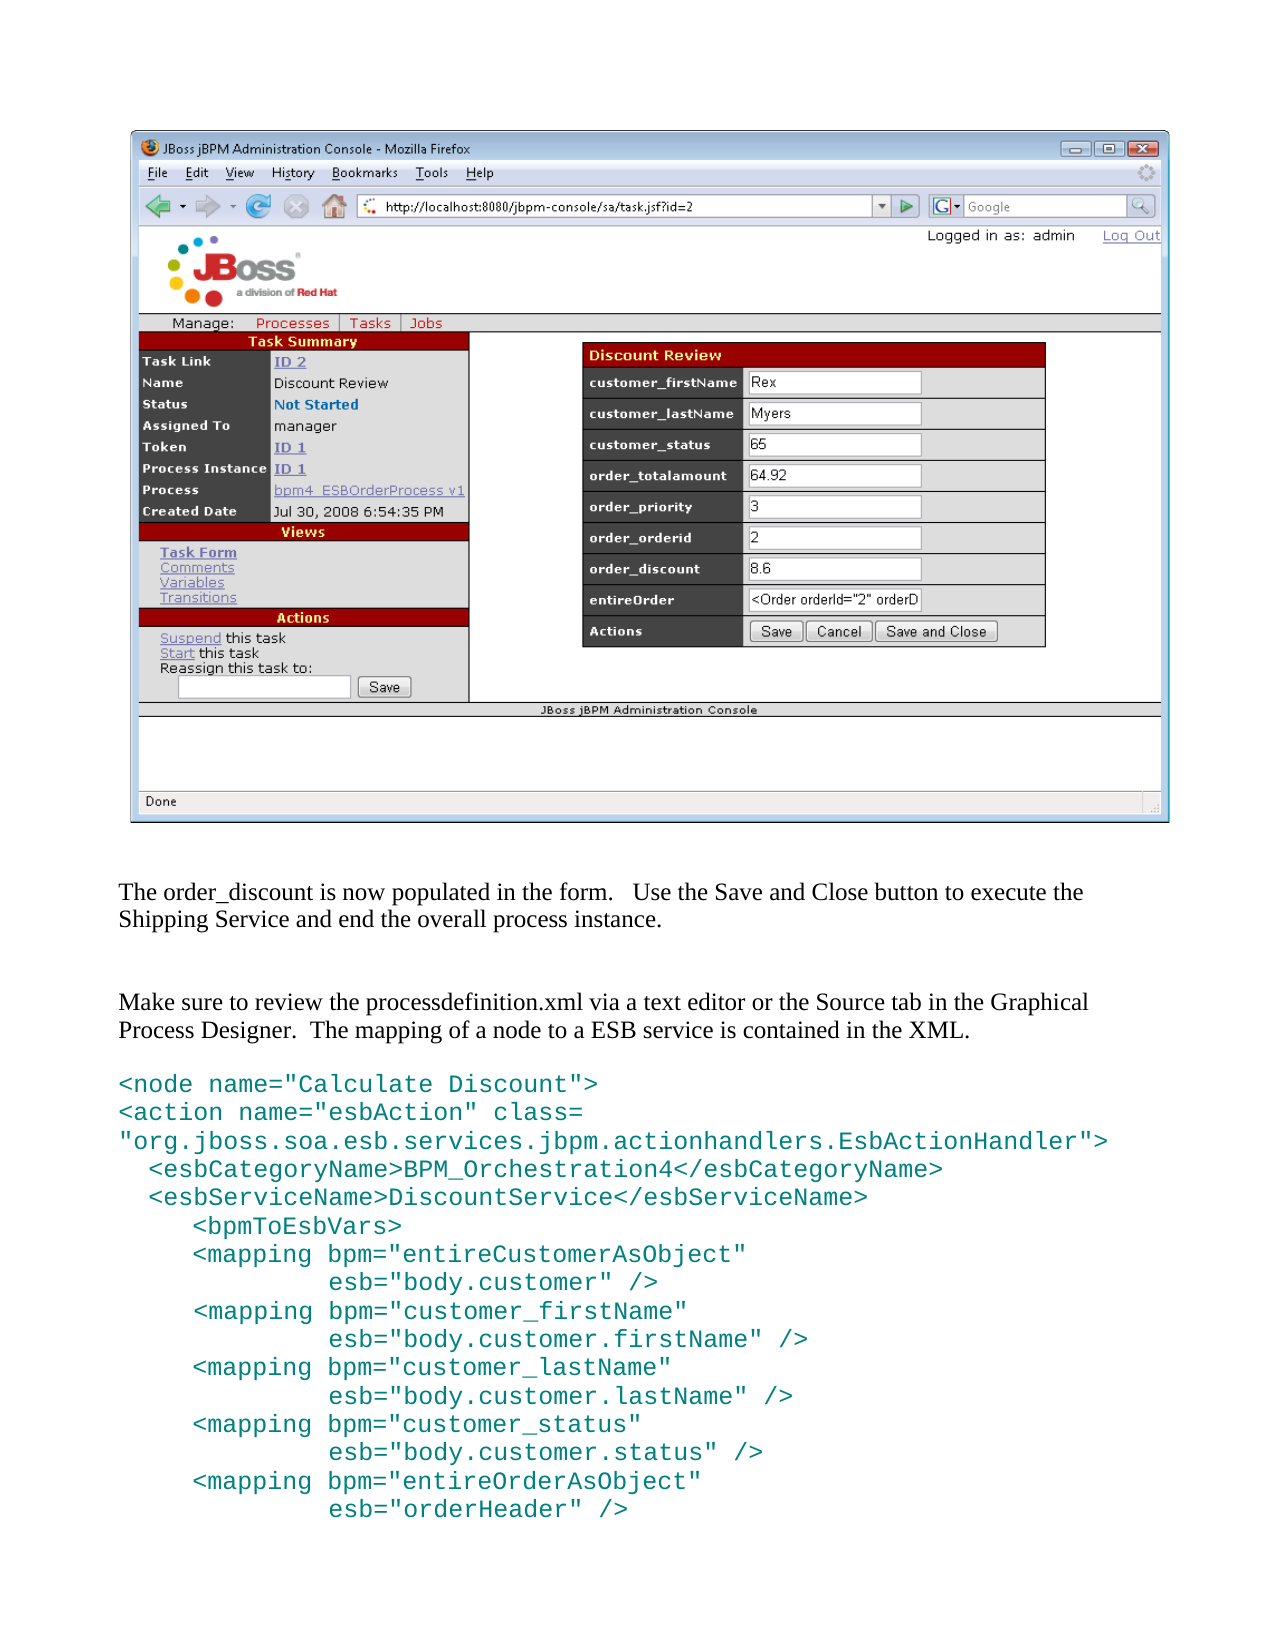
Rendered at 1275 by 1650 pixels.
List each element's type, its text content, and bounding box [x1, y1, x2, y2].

text <mapping bpm="customer_firstName" [118, 1298, 1157, 1327]
text Make sure to review the processdefinition.xml via a text editor or the Source tab in the Graphical Process Designer. The mapping of a node to a ESB service is contained in the XML. [118, 988, 1157, 1044]
text <esbServiceName>DiscountService</esbServiceName> [118, 1185, 1157, 1213]
picture [130, 130, 1170, 823]
text <mapping bpm="entireOrderAsObject" [118, 1468, 1157, 1497]
text <esbCategoryName>BPM_Orchestration4</esbCategoryName> [118, 1157, 1157, 1185]
text <mapping bpm="customer_status" [118, 1412, 1157, 1440]
text esb="body.customer" /> [118, 1270, 1157, 1298]
text esb="body.customer.lastName" /> [118, 1383, 1157, 1412]
text esb="orderHeader" /> [118, 1497, 1157, 1525]
text esb="body.customer.firstName" /> [118, 1327, 1157, 1355]
text <mapping bpm="customer_lastName" [118, 1355, 1157, 1383]
text <mapping bpm="entireCustomerAsObject" [118, 1242, 1157, 1270]
text <action name="esbAction" class= "org.jboss.soa.esb.services.jbpm.actionhandlers.EsbActionHandler"> [118, 1100, 1157, 1157]
text The order_discount is now populated in the form. Use the Save and Close button to execute the Shipping Service and end the overall process instance. [118, 878, 1157, 933]
text <node name="Calculate Discount"> [118, 1072, 1157, 1100]
text esb="body.customer.status" /> [118, 1440, 1157, 1468]
text <bpmToEsbVars> [118, 1213, 1157, 1242]
